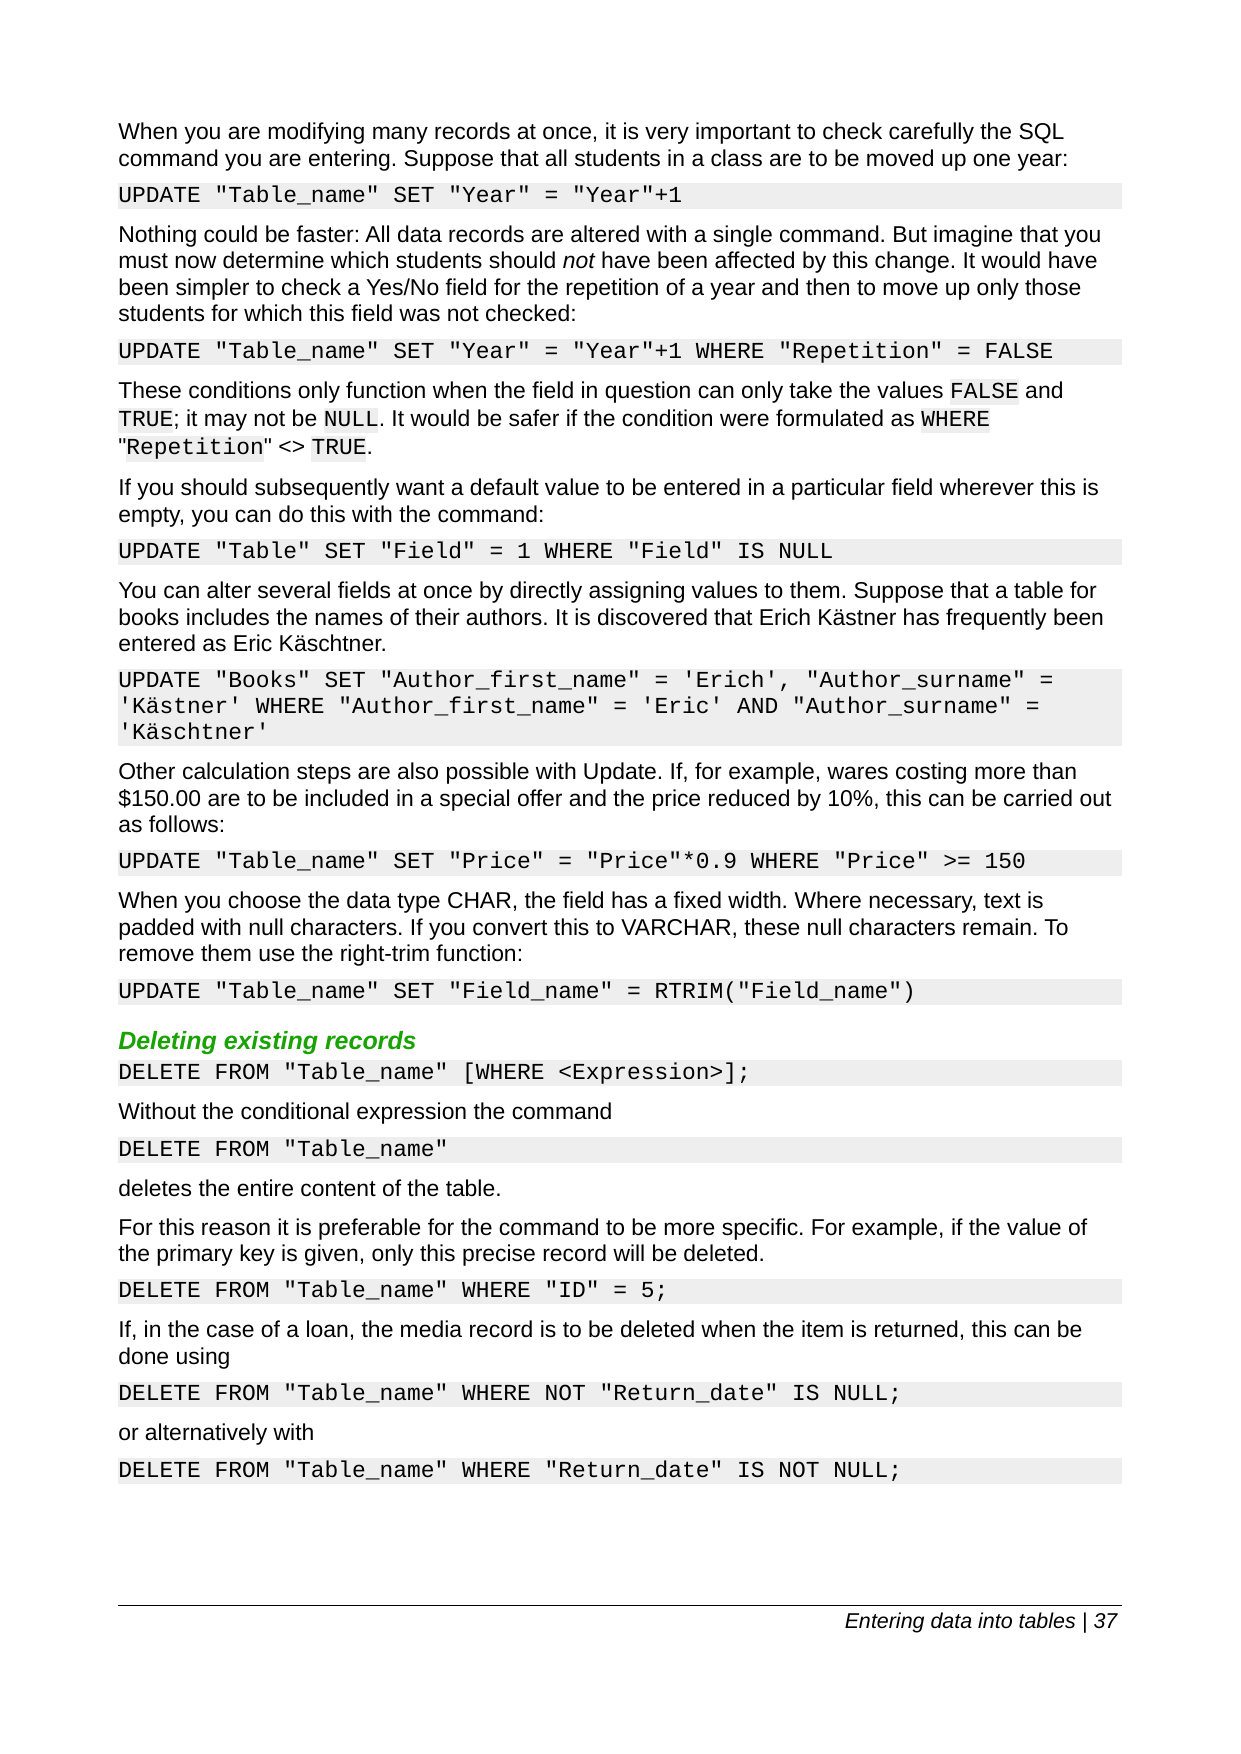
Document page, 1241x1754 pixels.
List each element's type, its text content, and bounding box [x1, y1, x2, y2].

text DELETE FROM "Table_name" [WHERE <Expression>]; [118, 1060, 1122, 1086]
text UPDATE "Books" SET "Author_first_name" = 'Erich', "Author_surname" = 'Kästner' WHERE "Author_first_name" = 'Eric' AND "Author_surname" = 'Käschtner' [118, 669, 1122, 746]
text DELETE FROM "Table_name" WHERE NOT "Return_date" IS NULL; [118, 1382, 1122, 1407]
text UPDATE "Table_name" SET "Year" = "Year"+1 WHERE "Repetition" = FALSE [118, 339, 1122, 365]
text DELETE FROM "Table_name" WHERE "ID" = 5; [118, 1279, 1122, 1304]
text UPDATE "Table" SET "Field" = 1 WHERE "Field" IS NULL [118, 539, 1122, 565]
text UPDATE "Table_name" SET "Field_name" = RTRIM("Field_name") [118, 979, 1122, 1005]
text UPDATE "Table_name" SET "Price" = "Price"*0.9 WHERE "Price" >= 150 [118, 850, 1122, 876]
text When you are modifying many records at once, it is very important to check carefully the SQL command you are entering. Suppose that all students in a class are to be moved up one year: [118, 118, 1122, 171]
text These conditions only function when the field in question can only take the values FALSE and TRUE; it may not be NULL. It would be safer if the condition were formulated as WHERE "Repetition" <> TRUE. [118, 377, 1122, 462]
text Nothing could be faster: All data records are altered with a single command. But imagine that you must now determine which students should not have been affected by this change. It would have been simpler to check a Yes/No field for the repetition of a year and then to move up only those students for which this field was not checked: [118, 221, 1122, 326]
text Without the conditional expression the command [118, 1098, 1122, 1124]
subtitle Deleting existing records [118, 1026, 1122, 1054]
text UPDATE "Table_name" SET "Year" = "Year"+1 [118, 183, 1122, 209]
text or alternatively with [118, 1419, 1122, 1446]
text DELETE FROM "Table_name" WHERE "Return_date" IS NOT NULL; [118, 1458, 1122, 1484]
text When you choose the data type CHAR, the field has a fixed width. Where necessary, text is padded with null characters. If you convert this to VARCHAR, these null characters remain. To remove them use the right-trim function: [118, 887, 1122, 967]
text You can alter several fields at once by directly assigning values to them. Suppose that a table for books includes the names of their authors. It is discovered that Erich Kästner has frequently been entered as Eric Käschtner. [118, 577, 1122, 656]
text For this reason it is preferable for the command to be more specific. For example, if the value of the primary key is given, only this precise record will be deleted. [118, 1213, 1122, 1266]
text DELETE FROM "Table_name" [118, 1137, 1122, 1163]
text Other calculation steps are also possible with Update. If, for example, wares costing more than $150.00 are to be included in a special offer and the price reduced by 10%, this can be carried out as follows: [118, 758, 1122, 837]
text If you should subsequently want a default value to be entered in a particular field wherever this is empty, you can do this with the command: [118, 474, 1122, 527]
text deletes the entire content of the table. [118, 1174, 1122, 1201]
text If, in the case of a loan, the media record is to be deleted when the item is returned, this can be done using [118, 1316, 1122, 1369]
